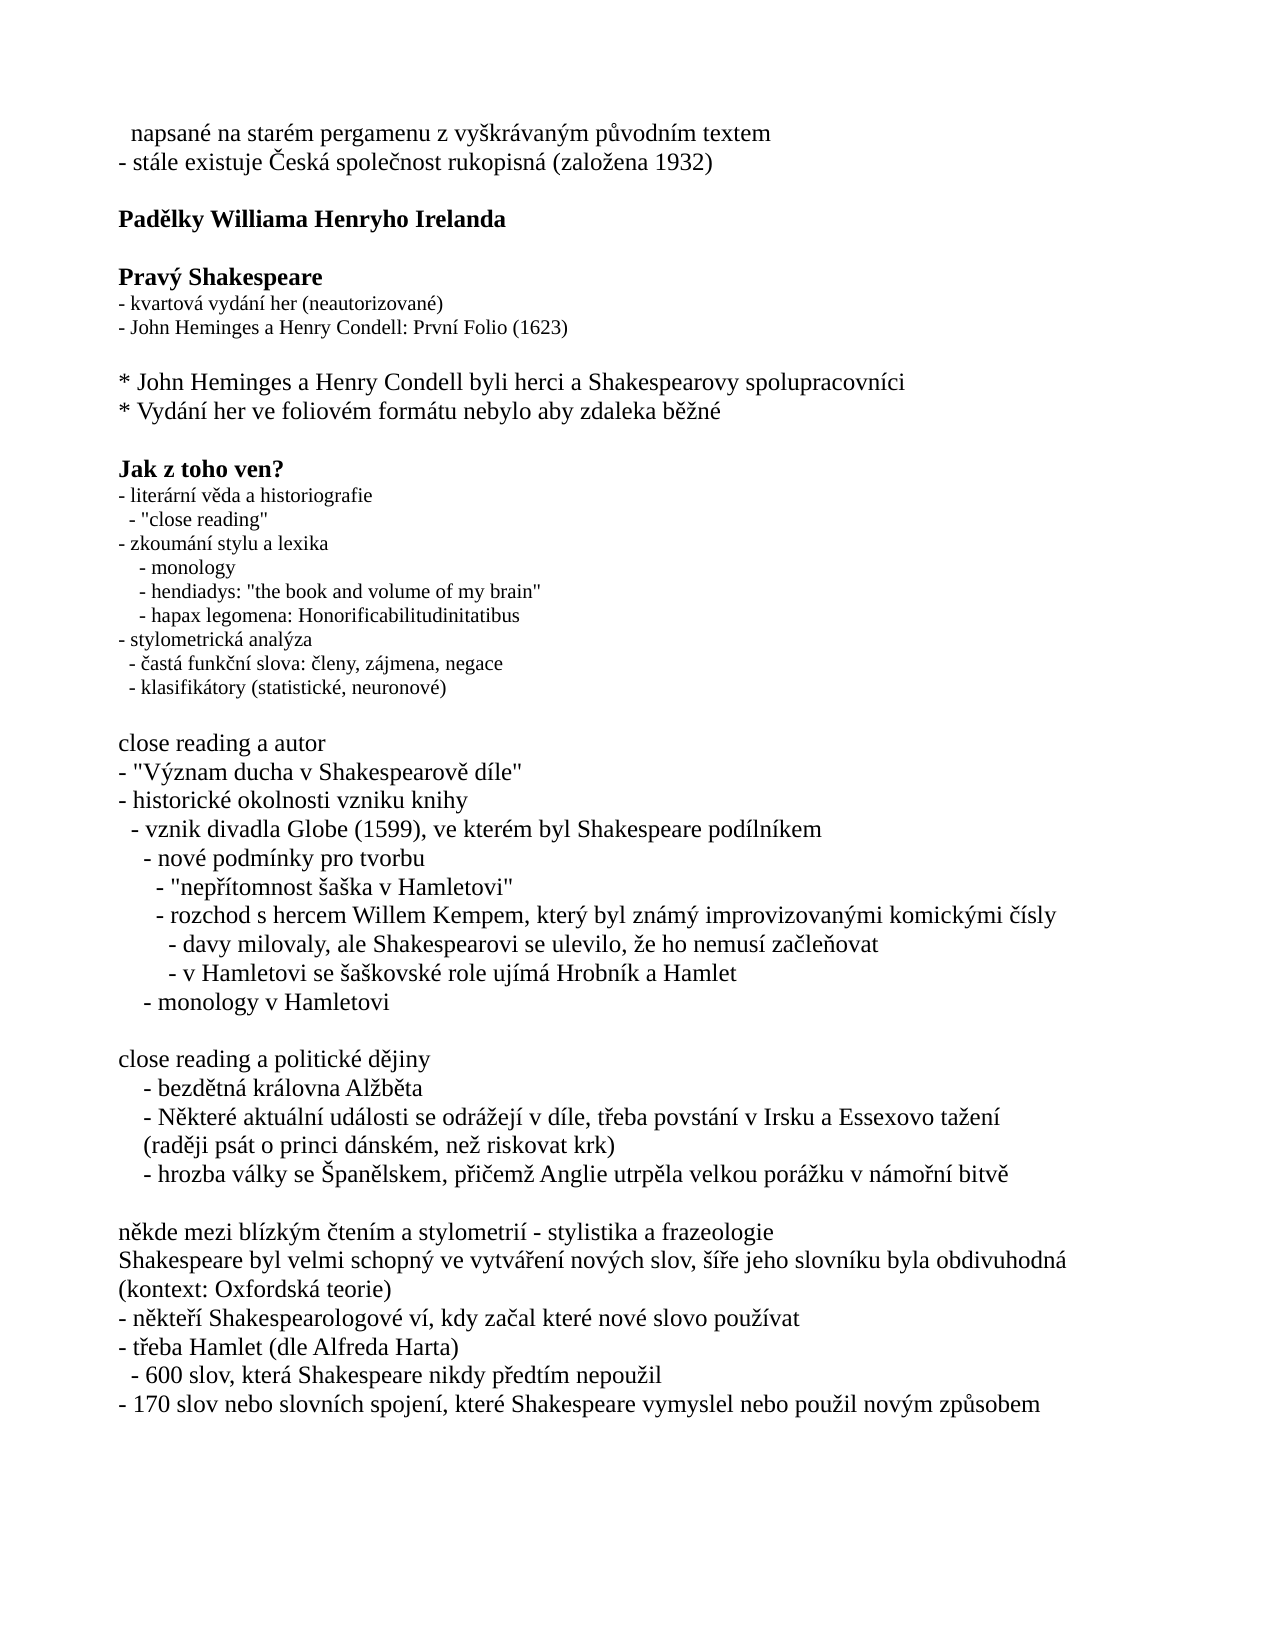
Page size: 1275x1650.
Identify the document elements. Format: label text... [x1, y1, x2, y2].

text - 600 slov, která Shakespeare nikdy předtím nepoužil [118, 1360, 1157, 1389]
text - nové podmínky pro tvorbu [118, 843, 1157, 872]
text - John Heminges a Henry Condell: První Folio (1623) [118, 315, 1157, 339]
text - vznik divadla Globe (1599), ve kterém byl Shakespeare podílníkem [118, 814, 1157, 843]
text - Některé aktuální události se odrážejí v díle, třeba povstání v Irsku a Essexovo tažení [118, 1102, 1157, 1130]
text napsané na starém pergamenu z vyškrávaným původním textem [118, 118, 1157, 147]
text - častá funkční slova: členy, zájmena, negace [118, 651, 1157, 675]
text - hendiadys: "the book and volume of my brain" [118, 579, 1157, 603]
text Jak z toho ven? [118, 454, 1157, 482]
text - někteří Shakespearologové ví, kdy začal které nové slovo používat [118, 1303, 1157, 1332]
text - kvartová vydání her (neautorizované) [118, 291, 1157, 315]
text - hrozba války se Španělskem, přičemž Anglie utrpěla velkou porážku v námořní bitvě [118, 1159, 1157, 1188]
text - klasifikátory (statistické, neuronové) [118, 675, 1157, 699]
text close reading a autor [118, 728, 1157, 757]
text Padělky Williama Henryho Irelanda [118, 204, 1157, 233]
text Shakespeare byl velmi schopný ve vytváření nových slov, šíře jeho slovníku byla obdivuhodná [118, 1245, 1157, 1274]
text - davy milovaly, ale Shakespearovi se ulevilo, že ho nemusí začleňovat [118, 929, 1157, 958]
text close reading a politické dějiny [118, 1044, 1157, 1073]
text - stylometrická analýza [118, 627, 1157, 651]
text - bezdětná královna Alžběta [118, 1073, 1157, 1102]
text * Vydání her ve foliovém formátu nebylo aby zdaleka běžné [118, 396, 1157, 425]
text - zkoumání stylu a lexika [118, 531, 1157, 555]
text - hapax legomena: Honorificabilitudinitatibus [118, 603, 1157, 627]
text - v Hamletovi se šaškovské role ujímá Hrobník a Hamlet [118, 958, 1157, 987]
text (raději psát o princi dánském, než riskovat krk) [118, 1130, 1157, 1159]
text - rozchod s hercem Willem Kempem, který byl známý improvizovanými komickými čísly [118, 900, 1157, 929]
text - monology [118, 555, 1157, 579]
text někde mezi blízkým čtením a stylometrií - stylistika a frazeologie [118, 1217, 1157, 1245]
text - "Význam ducha v Shakespearově díle" [118, 757, 1157, 785]
text - stále existuje Česká společnost rukopisná (založena 1932) [118, 147, 1157, 176]
text (kontext: Oxfordská teorie) [118, 1274, 1157, 1303]
text - historické okolnosti vzniku knihy [118, 785, 1157, 814]
text - 170 slov nebo slovních spojení, které Shakespeare vymyslel nebo použil novým způsobem [118, 1389, 1157, 1418]
text - "nepřítomnost šaška v Hamletovi" [118, 872, 1157, 900]
text Pravý Shakespeare [118, 262, 1157, 291]
text - "close reading" [118, 507, 1157, 531]
text * John Heminges a Henry Condell byli herci a Shakespearovy spolupracovníci [118, 367, 1157, 396]
text - monology v Hamletovi [118, 987, 1157, 1015]
text - třeba Hamlet (dle Alfreda Harta) [118, 1332, 1157, 1360]
text - literární věda a historiografie [118, 482, 1157, 507]
